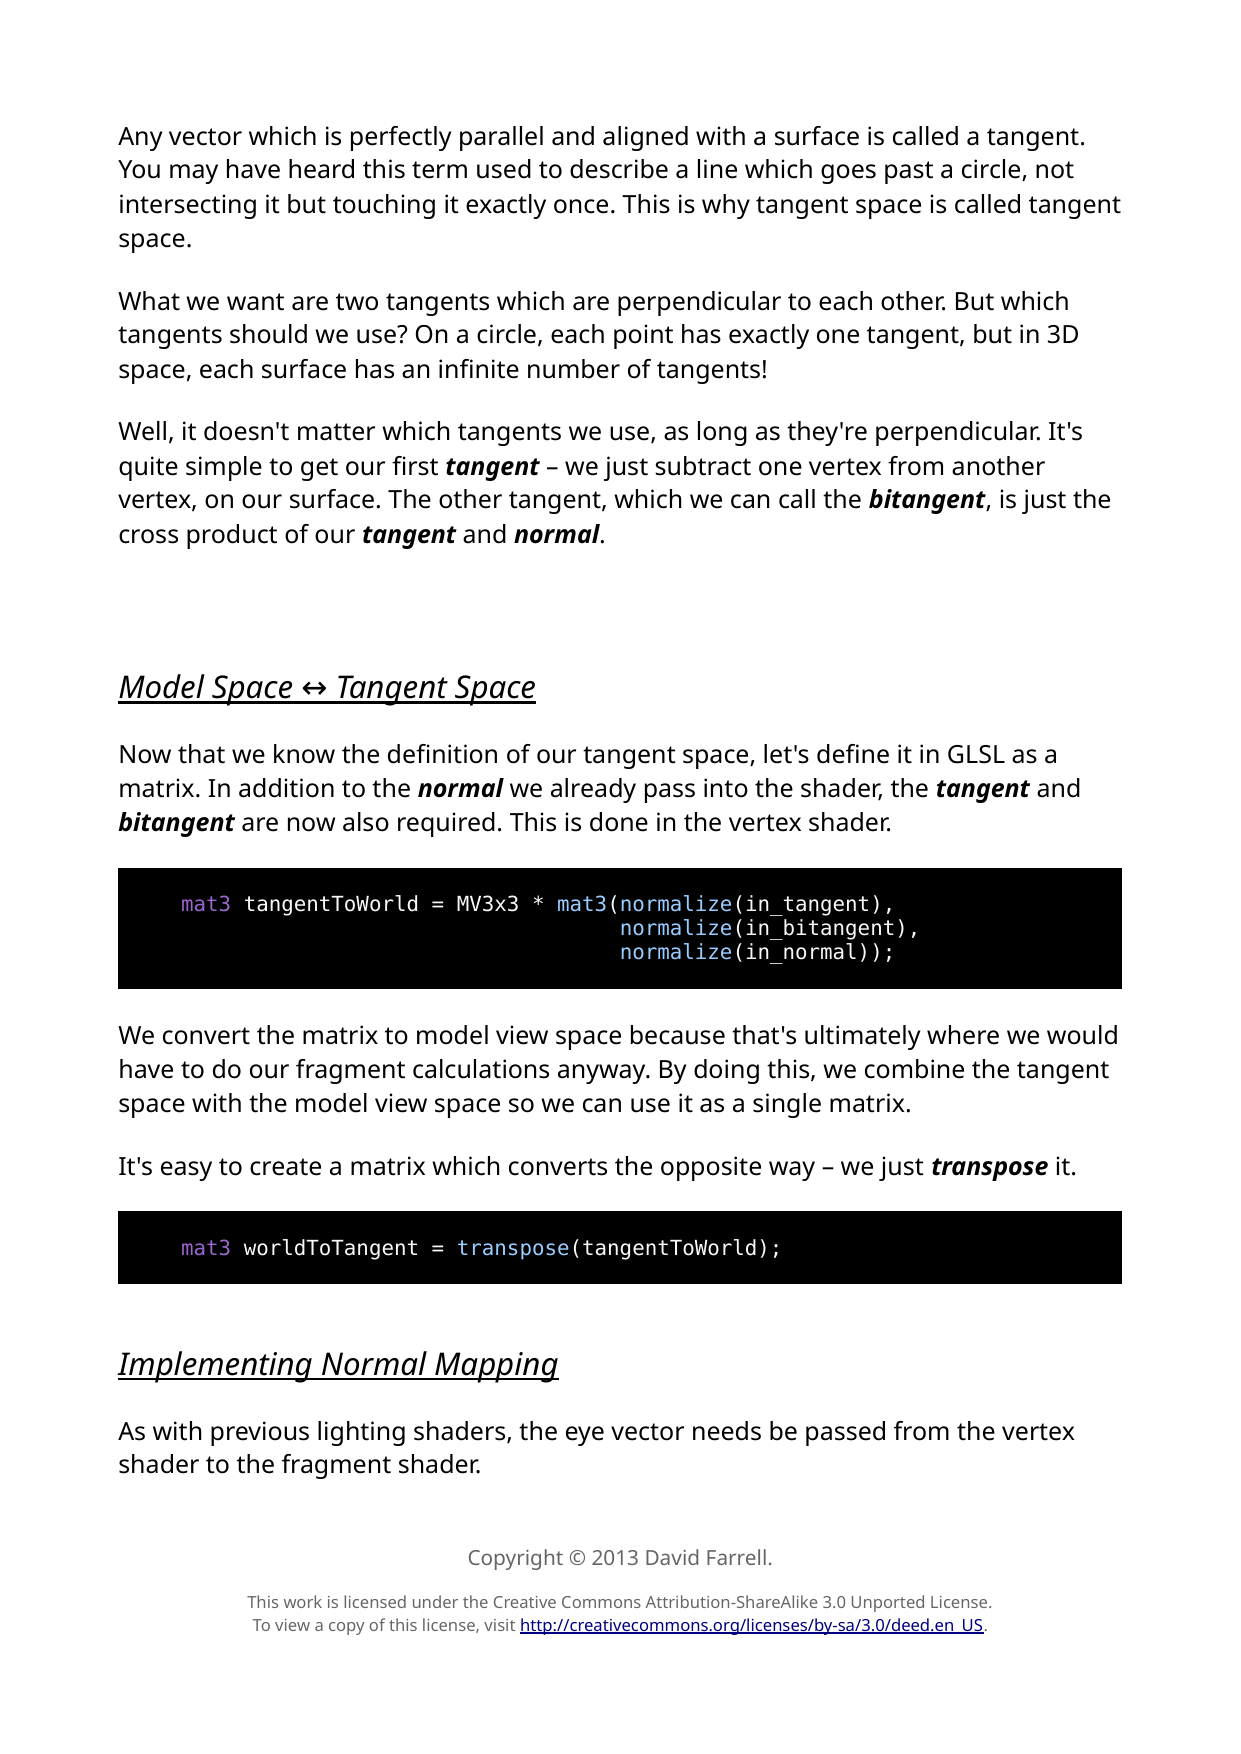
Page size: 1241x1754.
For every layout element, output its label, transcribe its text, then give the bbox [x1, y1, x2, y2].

text Implementing Normal Mapping [118, 1342, 1122, 1384]
text Well, it doesn't matter which tangents we use, as long as they're perpendicular. It's quite simple to get our first tangent – we just subtract one vertex from another vertex, on our surface. The other tangent, which we can call the bitangent, is just the cross product of our tangent and normal. [118, 414, 1122, 550]
text It's easy to create a matrix which converts the opposite way – we just transpose it. [118, 1149, 1122, 1183]
text We convert the matrix to model view space because that's ultimately where we would have to do our fragment calculations anyway. By doing this, we combine the tangent space with the model view space so we can use it as a single matrix. [118, 1018, 1122, 1120]
text As with previous lighting shaders, the eye vector needs be passed from the vertex shader to the fragment shader. [118, 1413, 1122, 1481]
text normalize(in_normal)); [118, 940, 1122, 989]
text Any vector which is perfectly parallel and aligned with a surface is called a tangent. You may have heard this term used to describe a line which goes past a circle, not intersecting it but touching it exactly once. This is why tangent space is called tangent space. [118, 118, 1122, 254]
text mat3 tangentToWorld = MV3x3 * mat3(normalize(in_tangent), [118, 892, 1122, 916]
text Model Space ↔ Tangent Space [118, 665, 1122, 708]
text mat3 worldToTangent = transpose(tangentToWorld); [118, 1236, 1122, 1284]
text Now that we know the definition of our tangent space, let's define it in GLSL as a matrix. In addition to the normal we already pass into the shader, the tangent and bitangent are now also required. This is done in the vertex shader. [118, 737, 1122, 839]
text What we want are two tangents which are perpendicular to each other. But which tangents should we use? On a circle, each point has exactly one tangent, but in 3D space, each surface has an infinite number of tangents! [118, 283, 1122, 385]
text normalize(in_bitangent), [118, 916, 1122, 940]
